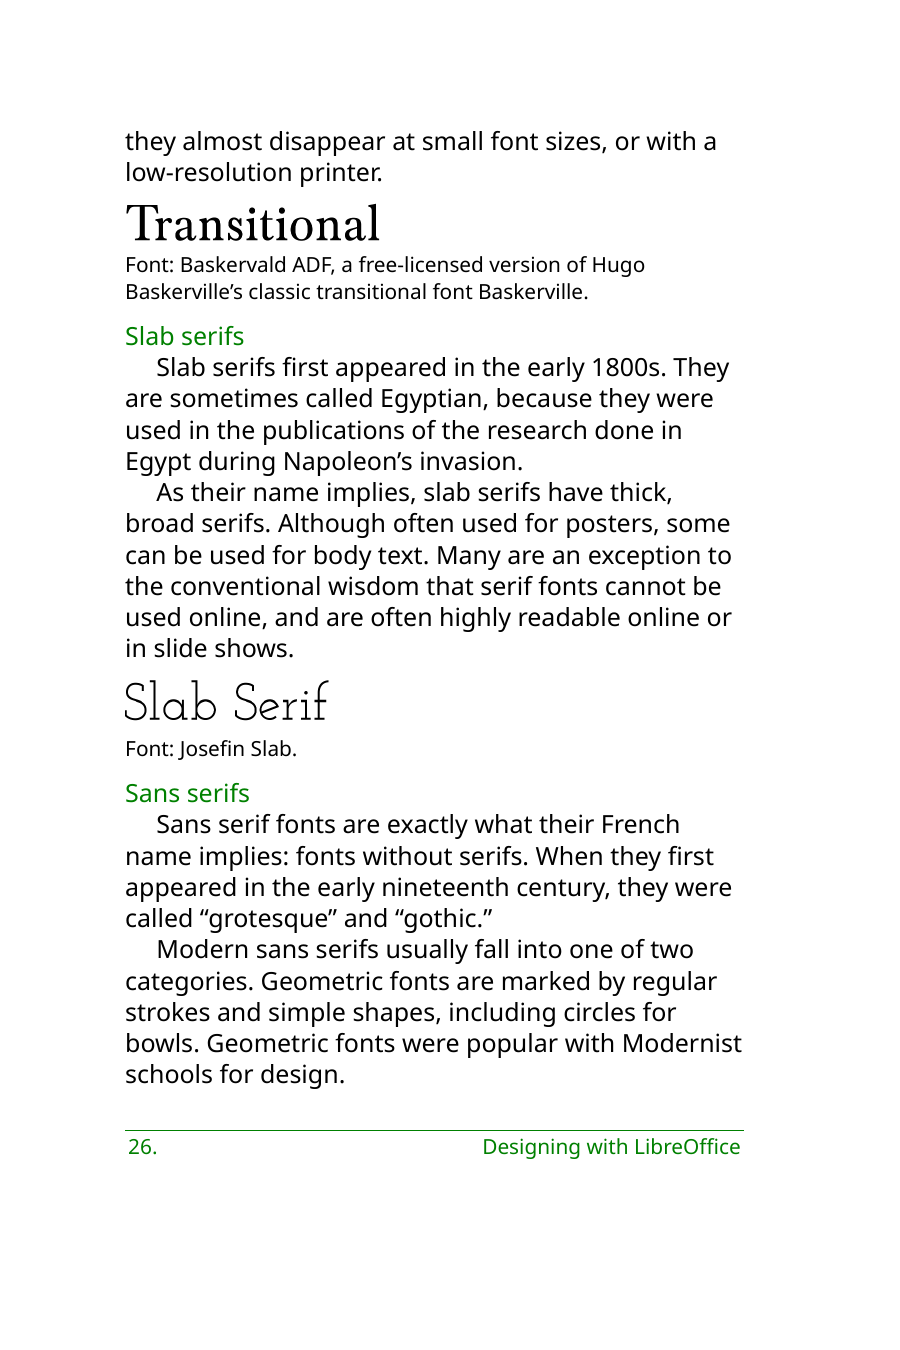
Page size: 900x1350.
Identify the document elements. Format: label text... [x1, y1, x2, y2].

text they almost disappear at small font sizes, or with a low-resolution printer. [125, 125, 744, 187]
table_header [125, 203, 744, 243]
picture [125, 679, 329, 725]
picture [125, 202, 380, 241]
text Modern sans serifs usually fall into one of two categories. Geometric fonts are marked by regular strokes and simple shapes, including circles for bowls. Geometric fonts were popular with Modernist schools for design. [125, 934, 744, 1090]
table_header [125, 679, 744, 727]
text Slab serifs first appeared in the early 1800s. They are sometimes called Egyptian, because they were used in the publications of the research done in Egypt during Napoleon’s invasion. [125, 352, 744, 477]
subtitle Sans serifs [125, 778, 744, 809]
subtitle Slab serifs [125, 320, 744, 352]
table_cell Font: Josefin Slab. [125, 727, 744, 762]
table_cell Font: Baskervald ADF, a free-licensed version of Hugo Baskerville’s classic transitional font Baskerville. [125, 243, 744, 305]
text As their name implies, slab serifs have thick, broad serifs. Although often used for posters, some can be used for body text. Many are an exception to the conventional wisdom that serif fonts cannot be used online, and are often highly readable online or in slide shows. [125, 477, 744, 664]
text Sans serif fonts are exactly what their French name implies: fonts without serifs. When they first appeared in the early nineteenth century, they were called “grotesque” and “gothic.” [125, 809, 744, 934]
